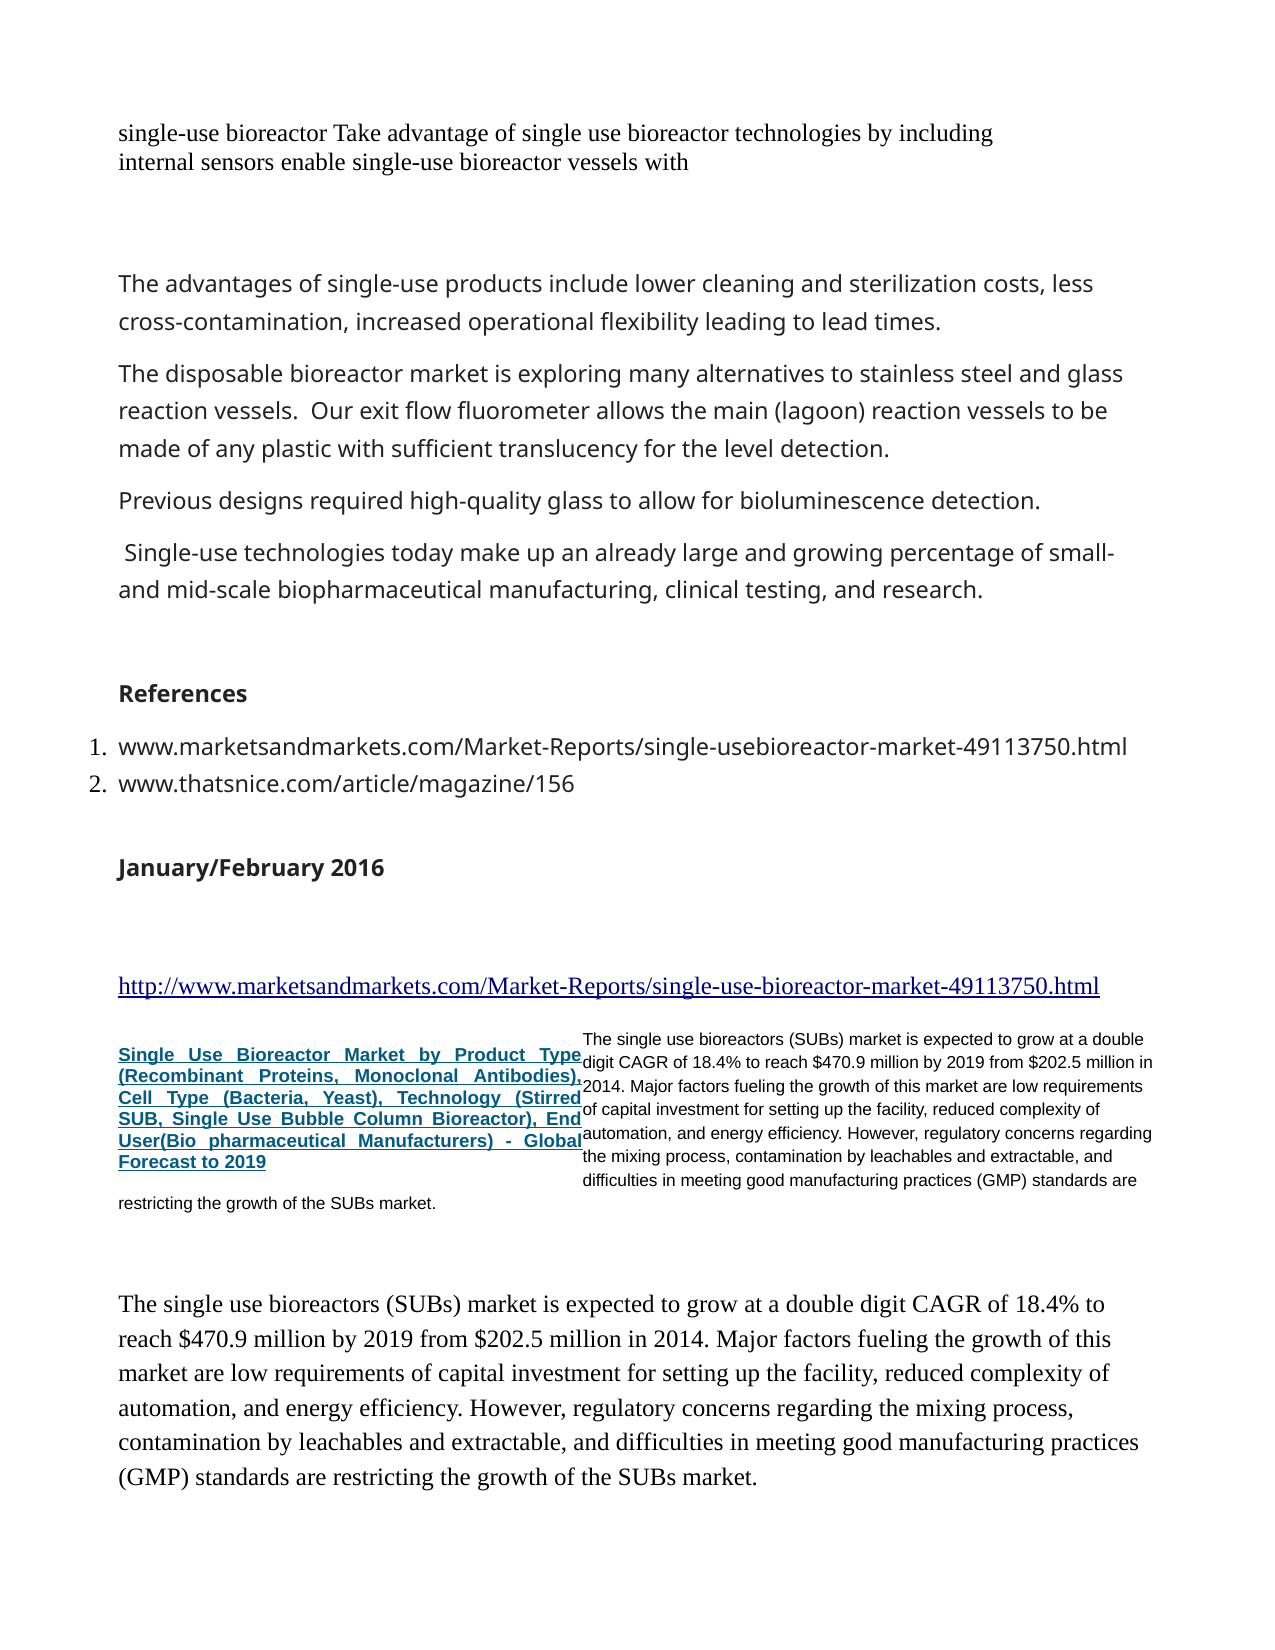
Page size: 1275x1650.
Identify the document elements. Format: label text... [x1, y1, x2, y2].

subtitle (Recombinant Proteins, Monoclonal Antibodies), [118, 1063, 582, 1084]
text Previous designs required high-quality glass to allow for bioluminescence detection. [118, 478, 1157, 516]
text internal sensors enable single-use bioreactor vessels with [118, 147, 1157, 176]
list www.thatsnice.com/article/magazine/156 [118, 762, 1157, 799]
text The single use bioreactors (SUBs) market is expected to grow at a double digit CAGR of 18.4% to reach $470.9 million by 2019 from $202.5 million in 2014. Major factors fueling the growth of this market are low requirements of capital investment for setting up the facility, reduced complexity of automation, and energy efficiency. However, regulatory concerns regarding the mixing process, contamination by leachables and extractable, and difficulties in meeting good manufacturing practices (GMP) standards are restricting the growth of the SUBs market. [118, 1029, 1157, 1213]
subtitle SUB, Single Use Bubble Column Bioreactor), End [118, 1107, 582, 1127]
subtitle Cell Type (Bacteria, Yeast), Technology (Stirred [118, 1085, 582, 1106]
text Single-use technologies today make up an already large and growing percentage of small- and mid-scale biopharmaceutical manufacturing, clinical testing, and research. [118, 531, 1157, 606]
text The disposable bioreactor market is exploring many alternatives to stainless steel and glass reaction vessels. Our exit flow fluorometer allows the main (lagoon) reaction vessels to be made of any plastic with sufficient translucency for the level detection. [118, 351, 1157, 464]
text The single use bioreactors (SUBs) market is expected to grow at a double digit CAGR of 18.4% to reach $470.9 million by 2019 from $202.5 million in 2014. Major factors fueling the growth of this market are low requirements of capital investment for setting up the facility, reduced complexity of automation, and energy efficiency. However, regulatory concerns regarding the mixing process, contamination by leachables and extractable, and difficulties in meeting good manufacturing practices (GMP) standards are restricting the growth of the SUBs market. [118, 1289, 1157, 1491]
text http://www.marketsandmarkets.com/Market-Reports/single-use-bioreactor-market-49113750.html [118, 971, 1157, 1000]
list www.marketsandmarkets.com/Market-Reports/single-usebioreactor-market-49113750.html [118, 724, 1157, 762]
subtitle Forecast to 2019 [118, 1150, 582, 1173]
subtitle User(Bio pharmaceutical Manufacturers) - Global [118, 1128, 582, 1149]
text References [118, 672, 1157, 710]
text The advantages of single-use products include lower cleaning and sterilization costs, less cross-contamination, increased operational flexibility leading to lead times. [118, 262, 1157, 337]
subtitle Single Use Bioreactor Market by Product Type [118, 1043, 582, 1062]
text single-use bioreactor Take advantage of single use bioreactor technologies by including [118, 118, 1157, 147]
subtitle January/February 2016 [118, 851, 1157, 883]
